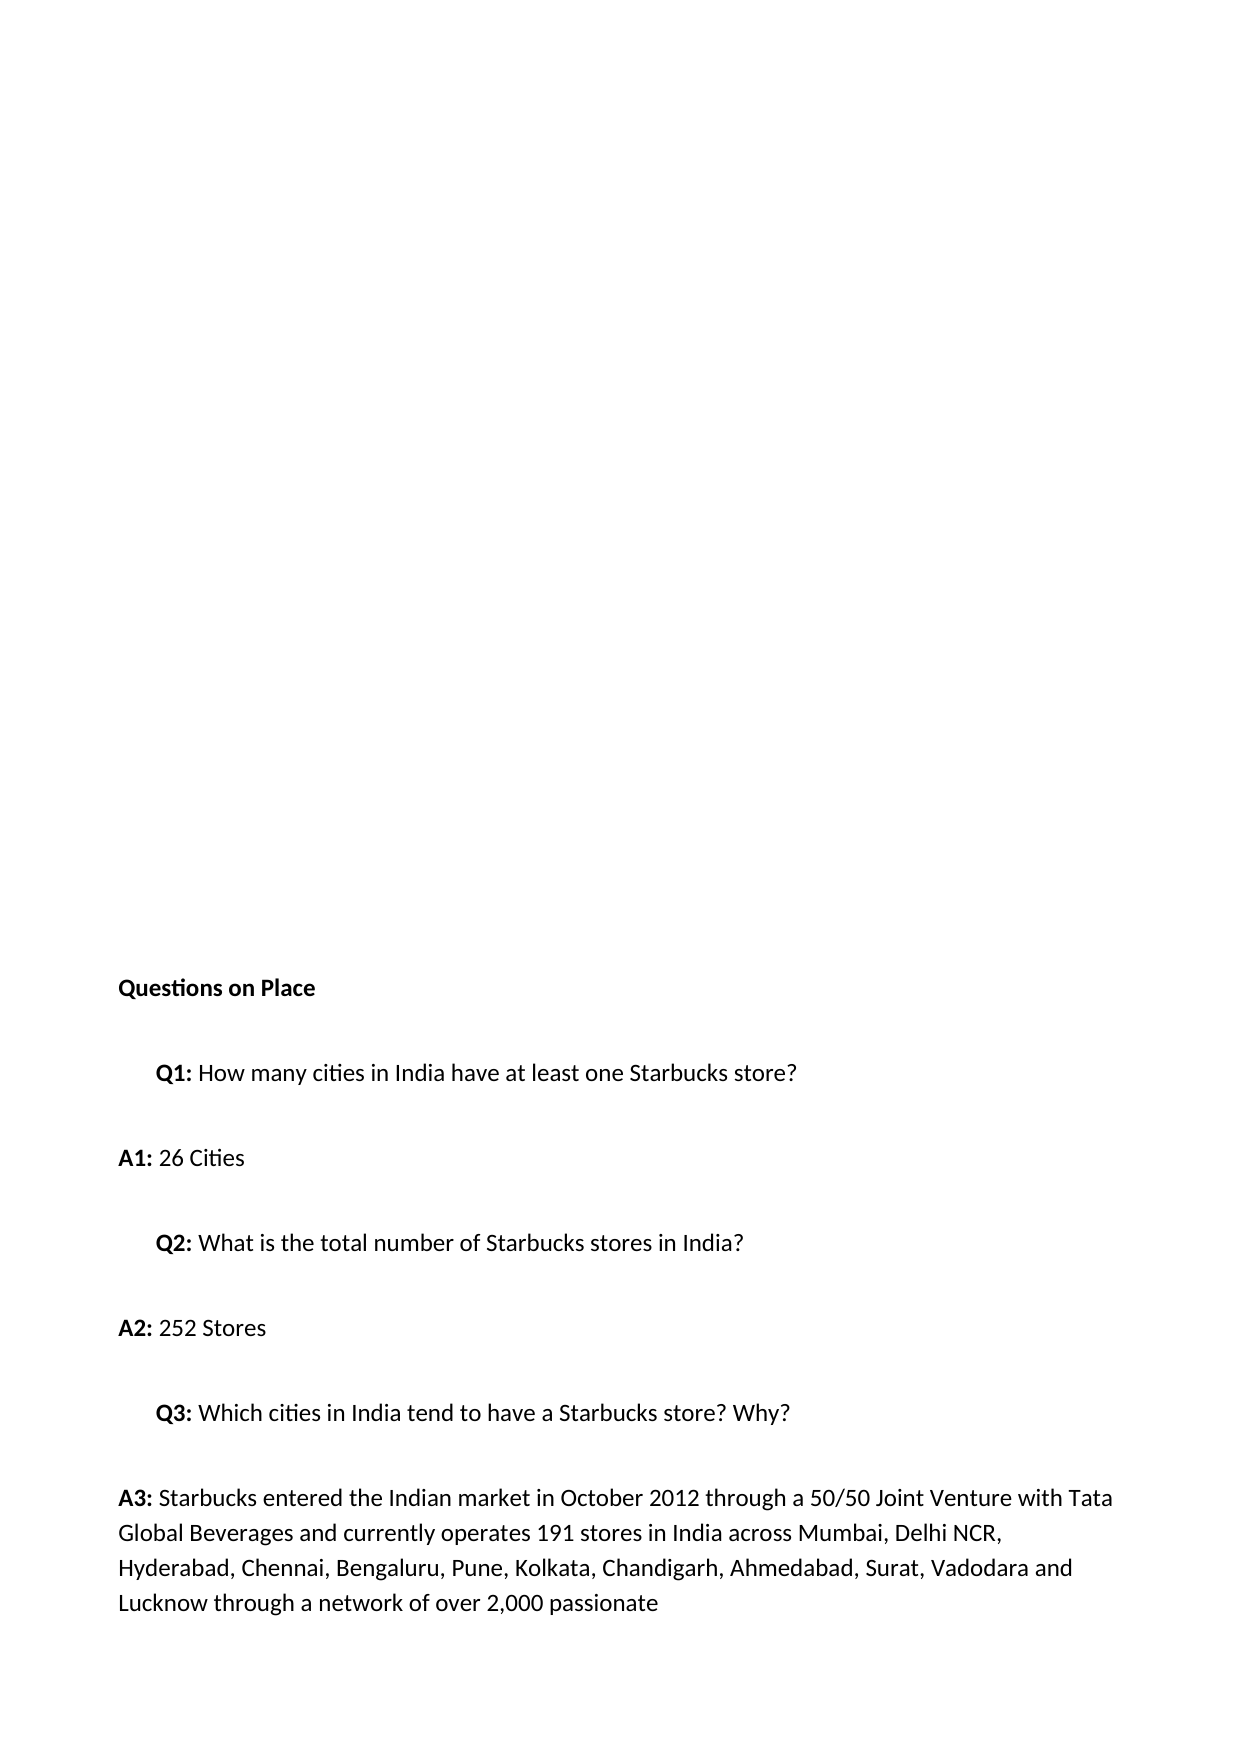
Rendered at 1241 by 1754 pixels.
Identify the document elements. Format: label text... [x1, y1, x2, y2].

text A1: 26 Cities [118, 1142, 1122, 1173]
text Q2: What is the total number of Starbucks stores in India? [156, 1227, 1122, 1258]
text A2: 252 Stores [118, 1312, 1122, 1343]
text Q1: How many cities in India have at least one Starbucks store? [156, 1057, 1122, 1088]
text Q3: Which cities in India tend to have a Starbucks store? Why? [156, 1397, 1122, 1428]
text A3: Starbucks entered the Indian market in October 2012 through a 50/50 Joint Venture with Tata Global Beverages and currently operates 191 stores in India across Mumbai, Delhi NCR, Hyderabad, Chennai, Bengaluru, Pune, Kolkata, Chandigarh, Ahmedabad, Surat, Vadodara and Lucknow through a network of over 2,000 passionate [118, 1482, 1122, 1618]
text Questions on Place [118, 972, 1122, 1003]
